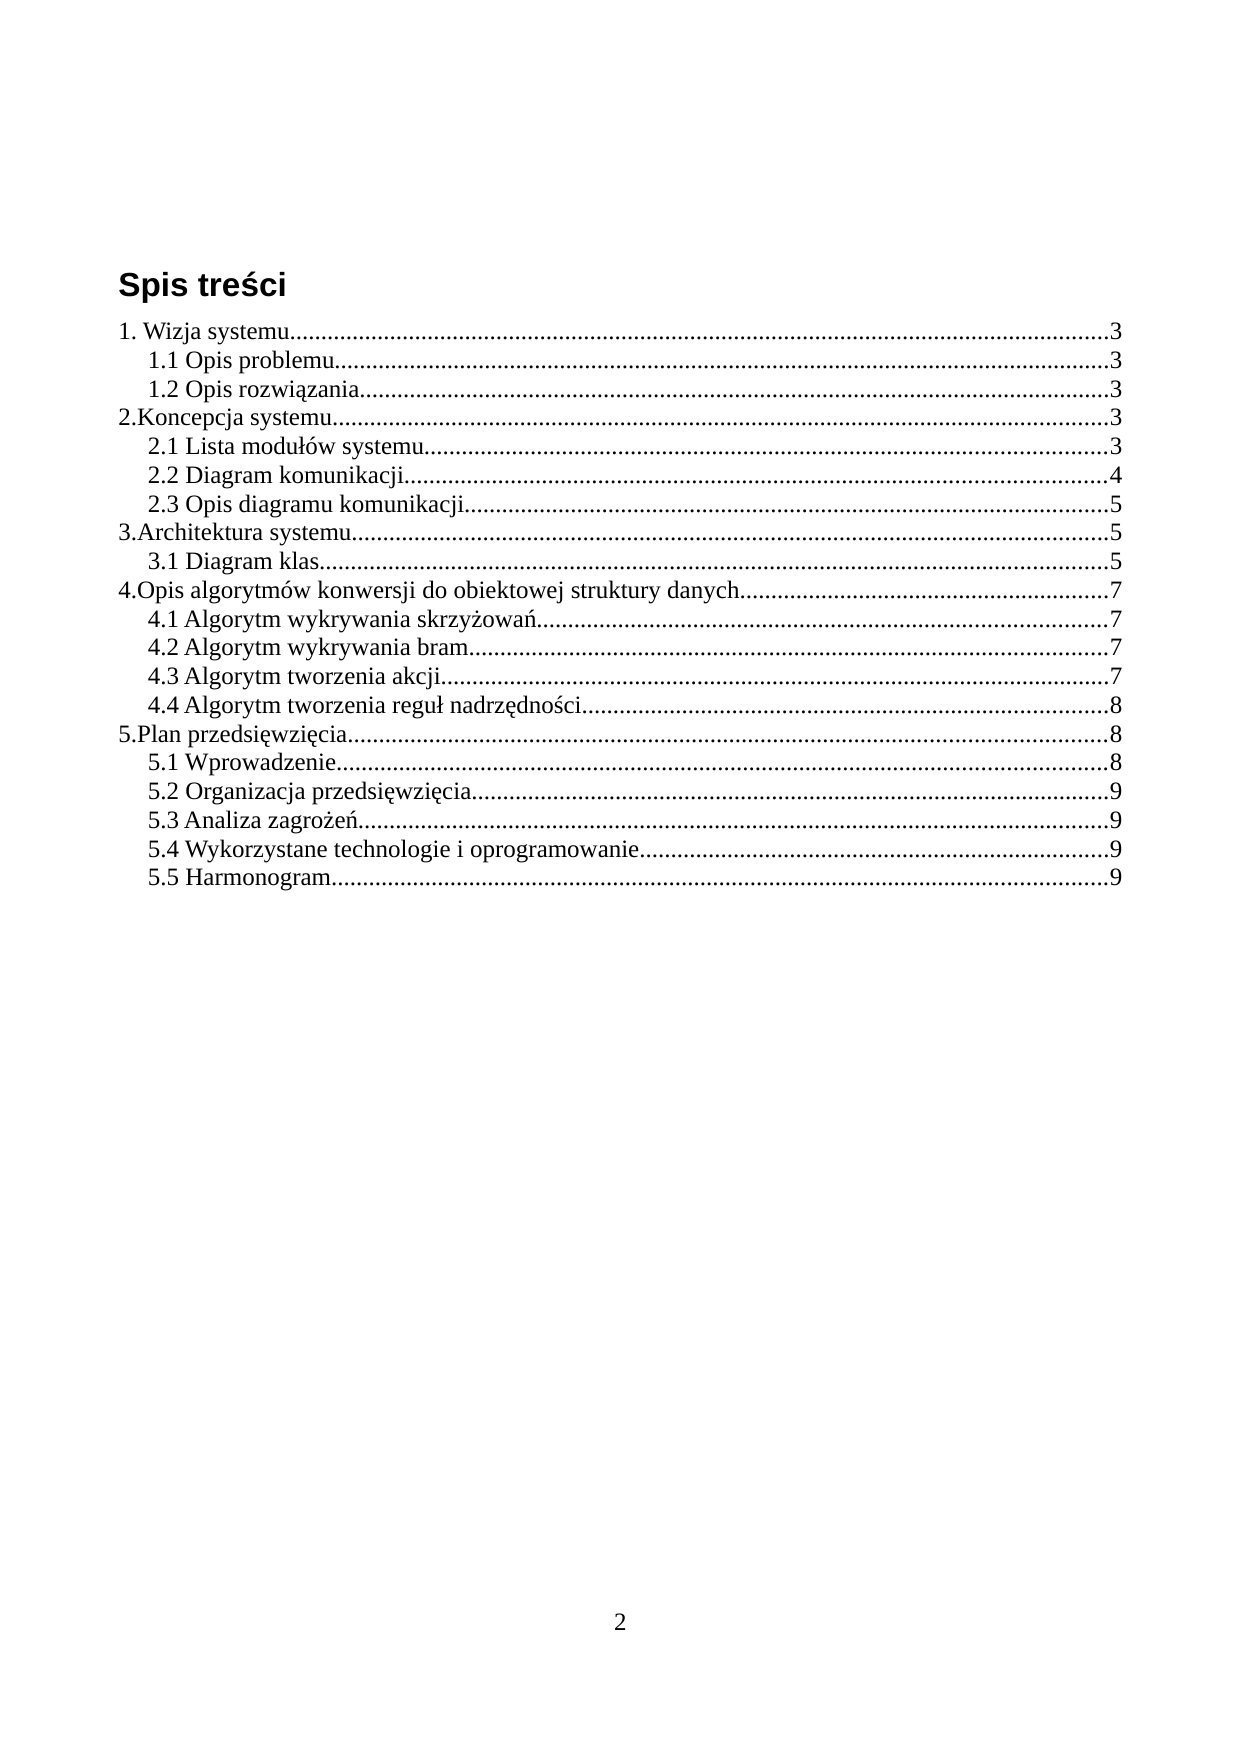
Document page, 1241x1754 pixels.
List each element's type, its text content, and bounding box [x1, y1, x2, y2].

text 4.3 Algorytm tworzenia akcji 7 [148, 661, 1122, 690]
text 1.1 Opis problemu 3 [148, 345, 1122, 374]
text 5.3 Analiza zagrożeń 9 [148, 805, 1122, 834]
text 2.Koncepcja systemu 3 [118, 402, 1122, 431]
text 4.2 Algorytm wykrywania bram 7 [148, 632, 1122, 661]
subtitle Spis treści [118, 265, 1122, 304]
text 5.2 Organizacja przedsięwzięcia 9 [148, 776, 1122, 805]
text 5.4 Wykorzystane technologie i oprogramowanie 9 [148, 834, 1122, 862]
text 5.5 Harmonogram 9 [148, 862, 1122, 891]
text 4.4 Algorytm tworzenia reguł nadrzędności 8 [148, 690, 1122, 719]
text 5.Plan przedsięwzięcia 8 [118, 719, 1122, 747]
text 1.2 Opis rozwiązania 3 [148, 374, 1122, 402]
text 2.2 Diagram komunikacji 4 [148, 460, 1122, 489]
text 5.1 Wprowadzenie 8 [148, 747, 1122, 776]
text 4.1 Algorytm wykrywania skrzyżowań 7 [148, 604, 1122, 632]
text 1. Wizja systemu 3 [118, 316, 1122, 345]
text 3.1 Diagram klas 5 [148, 546, 1122, 575]
text 2.1 Lista modułów systemu 3 [148, 431, 1122, 460]
text 4.Opis algorytmów konwersji do obiektowej struktury danych 7 [118, 575, 1122, 604]
text 2.3 Opis diagramu komunikacji 5 [148, 489, 1122, 517]
text 3.Architektura systemu 5 [118, 517, 1122, 546]
